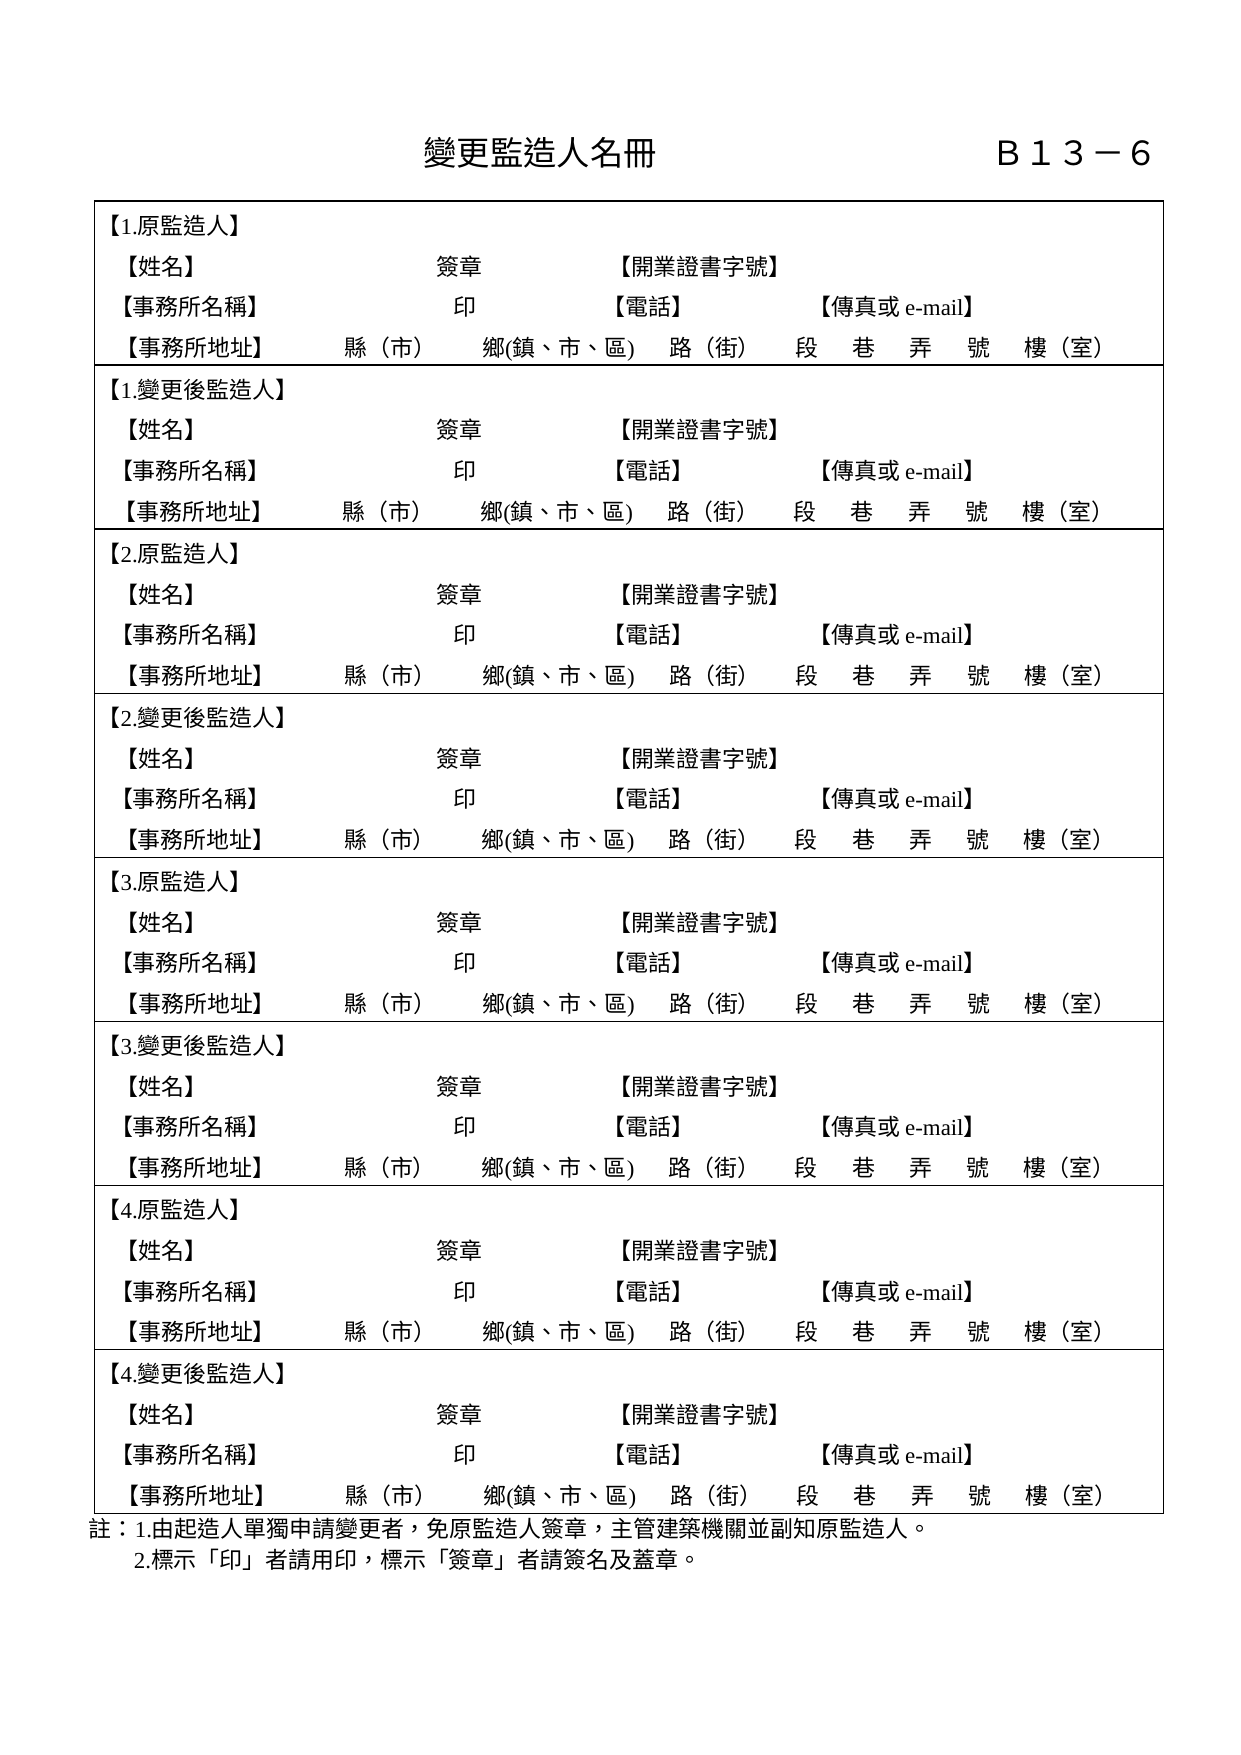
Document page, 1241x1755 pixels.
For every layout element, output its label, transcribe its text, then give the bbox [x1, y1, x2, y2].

table_cell 【3.原監造人】 【姓名】 簽章 【開業證書字號】 【事務所名稱】 印 【電話】 【傳真或e-mail】 【事務所地址】 縣（市） 鄉(鎮、市、區) 路（街） 段 巷 弄 號 樓（室） [95, 858, 1163, 1021]
text 2.標示「印」者請用印，標示「簽章」者請簽名及蓋章。 [134, 1543, 1152, 1575]
table_cell 【1.變更後監造人】 【姓名】 簽章 【開業證書字號】 【事務所名稱】 印 【電話】 【傳真或e-mail】 【事務所地址】 縣（市） 鄉(鎮、市、區) 路（街） 段 巷 弄 號 樓（室） [95, 366, 1163, 528]
table_cell 【2.原監造人】 【姓名】 簽章 【開業證書字號】 【事務所名稱】 印 【電話】 【傳真或e-mail】 【事務所地址】 縣（市） 鄉(鎮、市、區) 路（街） 段 巷 弄 號 樓（室） [95, 530, 1163, 692]
table_cell 【4.原監造人】 【姓名】 簽章 【開業證書字號】 【事務所名稱】 印 【電話】 【傳真或e-mail】 【事務所地址】 縣（市） 鄉(鎮、市、區) 路（街） 段 巷 弄 號 樓（室） [95, 1186, 1163, 1349]
table_header 變更監造人名冊 [95, 127, 985, 200]
table_cell 【2.變更後監造人】 【姓名】 簽章 【開業證書字號】 【事務所名稱】 印 【電話】 【傳真或e-mail】 【事務所地址】 縣（市） 鄉(鎮、市、區) 路（街） 段 巷 弄 號 樓（室） [95, 694, 1163, 856]
table_cell 【1.原監造人】 【姓名】 簽章 【開業證書字號】 【事務所名稱】 印 【電話】 【傳真或e-mail】 【事務所地址】 縣（市） 鄉(鎮、市、區) 路（街） 段 巷 弄 號 樓（室） [95, 202, 1163, 364]
text 註：1.由起造人單獨申請變更者，免原監造人簽章，主管建築機關並副知原監造人。 [89, 1514, 1152, 1543]
table_cell 【4.變更後監造人】 【姓名】 簽章 【開業證書字號】 【事務所名稱】 印 【電話】 【傳真或e-mail】 【事務所地址】 縣（市） 鄉(鎮、市、區) 路（街） 段 巷 弄 號 樓（室） [95, 1350, 1163, 1513]
table_cell 【3.變更後監造人】 【姓名】 簽章 【開業證書字號】 【事務所名稱】 印 【電話】 【傳真或e-mail】 【事務所地址】 縣（市） 鄉(鎮、市、區) 路（街） 段 巷 弄 號 樓（室） [95, 1022, 1163, 1184]
table_header Ｂ１３－６ [985, 127, 1163, 200]
